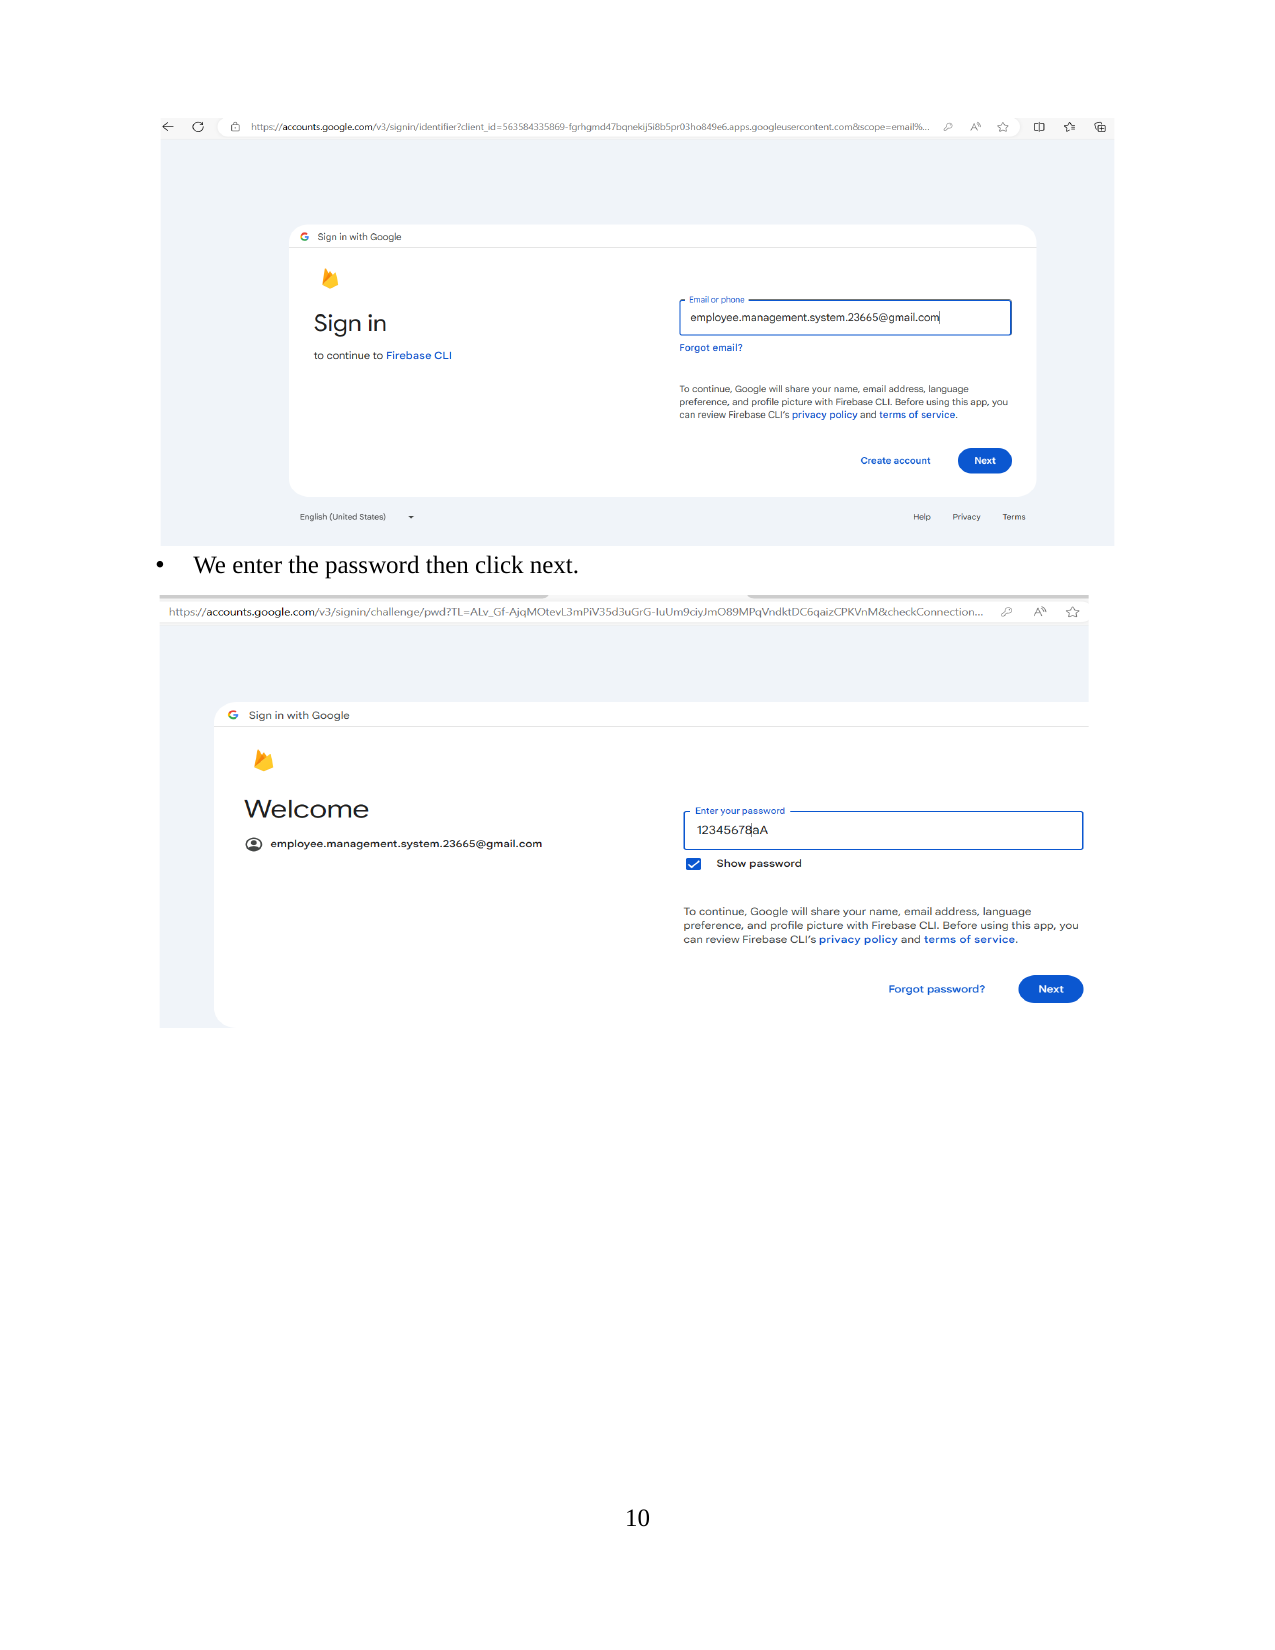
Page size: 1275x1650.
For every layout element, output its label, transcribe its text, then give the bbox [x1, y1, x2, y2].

list We enter the password then click next. [156, 118, 1157, 579]
picture [159, 595, 1089, 1028]
picture [160, 118, 1115, 546]
